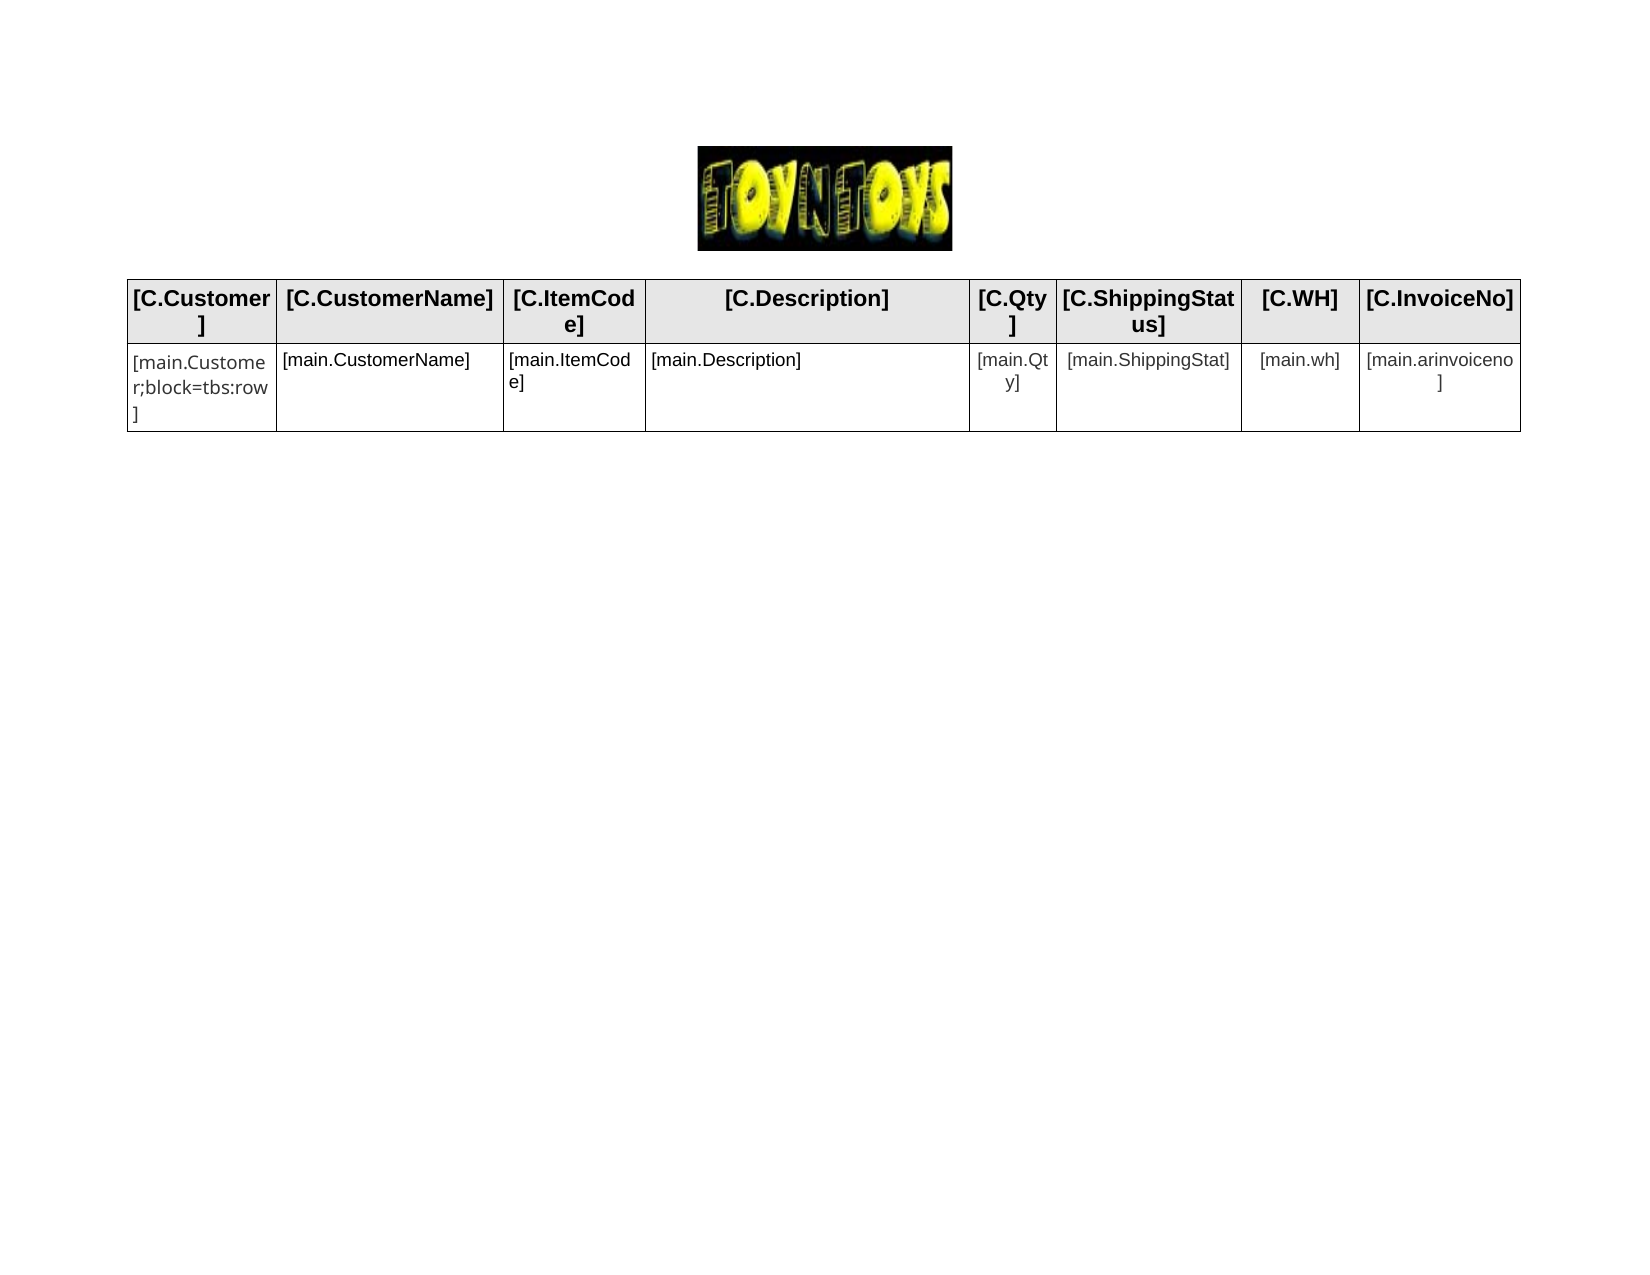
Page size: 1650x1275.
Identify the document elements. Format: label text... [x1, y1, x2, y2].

table_header [C.Description] [646, 280, 969, 343]
table_cell [main.CustomerName] [277, 344, 503, 431]
table_header [C.Qty] [970, 280, 1056, 343]
table_header [C.ShippingStatus] [1057, 280, 1241, 343]
table_header [C.ItemCode] [504, 280, 645, 343]
table_header [C.Customer] [128, 280, 276, 343]
table_cell [main.wh] [1242, 344, 1359, 431]
picture [697, 146, 953, 251]
table_header [C.WH] [1242, 280, 1359, 343]
table_cell [main.Qty] [970, 344, 1056, 431]
table_cell [main.ShippingStat] [1057, 344, 1241, 431]
table_header [C.CustomerName] [277, 280, 503, 343]
table_cell [main.arinvoiceno] [1360, 344, 1520, 431]
table_header [C.InvoiceNo] [1360, 280, 1520, 343]
table_cell [main.ItemCode] [504, 344, 645, 431]
table_cell [main.Description] [646, 344, 969, 431]
table_cell [main.Customer;block=tbs:row] [128, 344, 276, 431]
